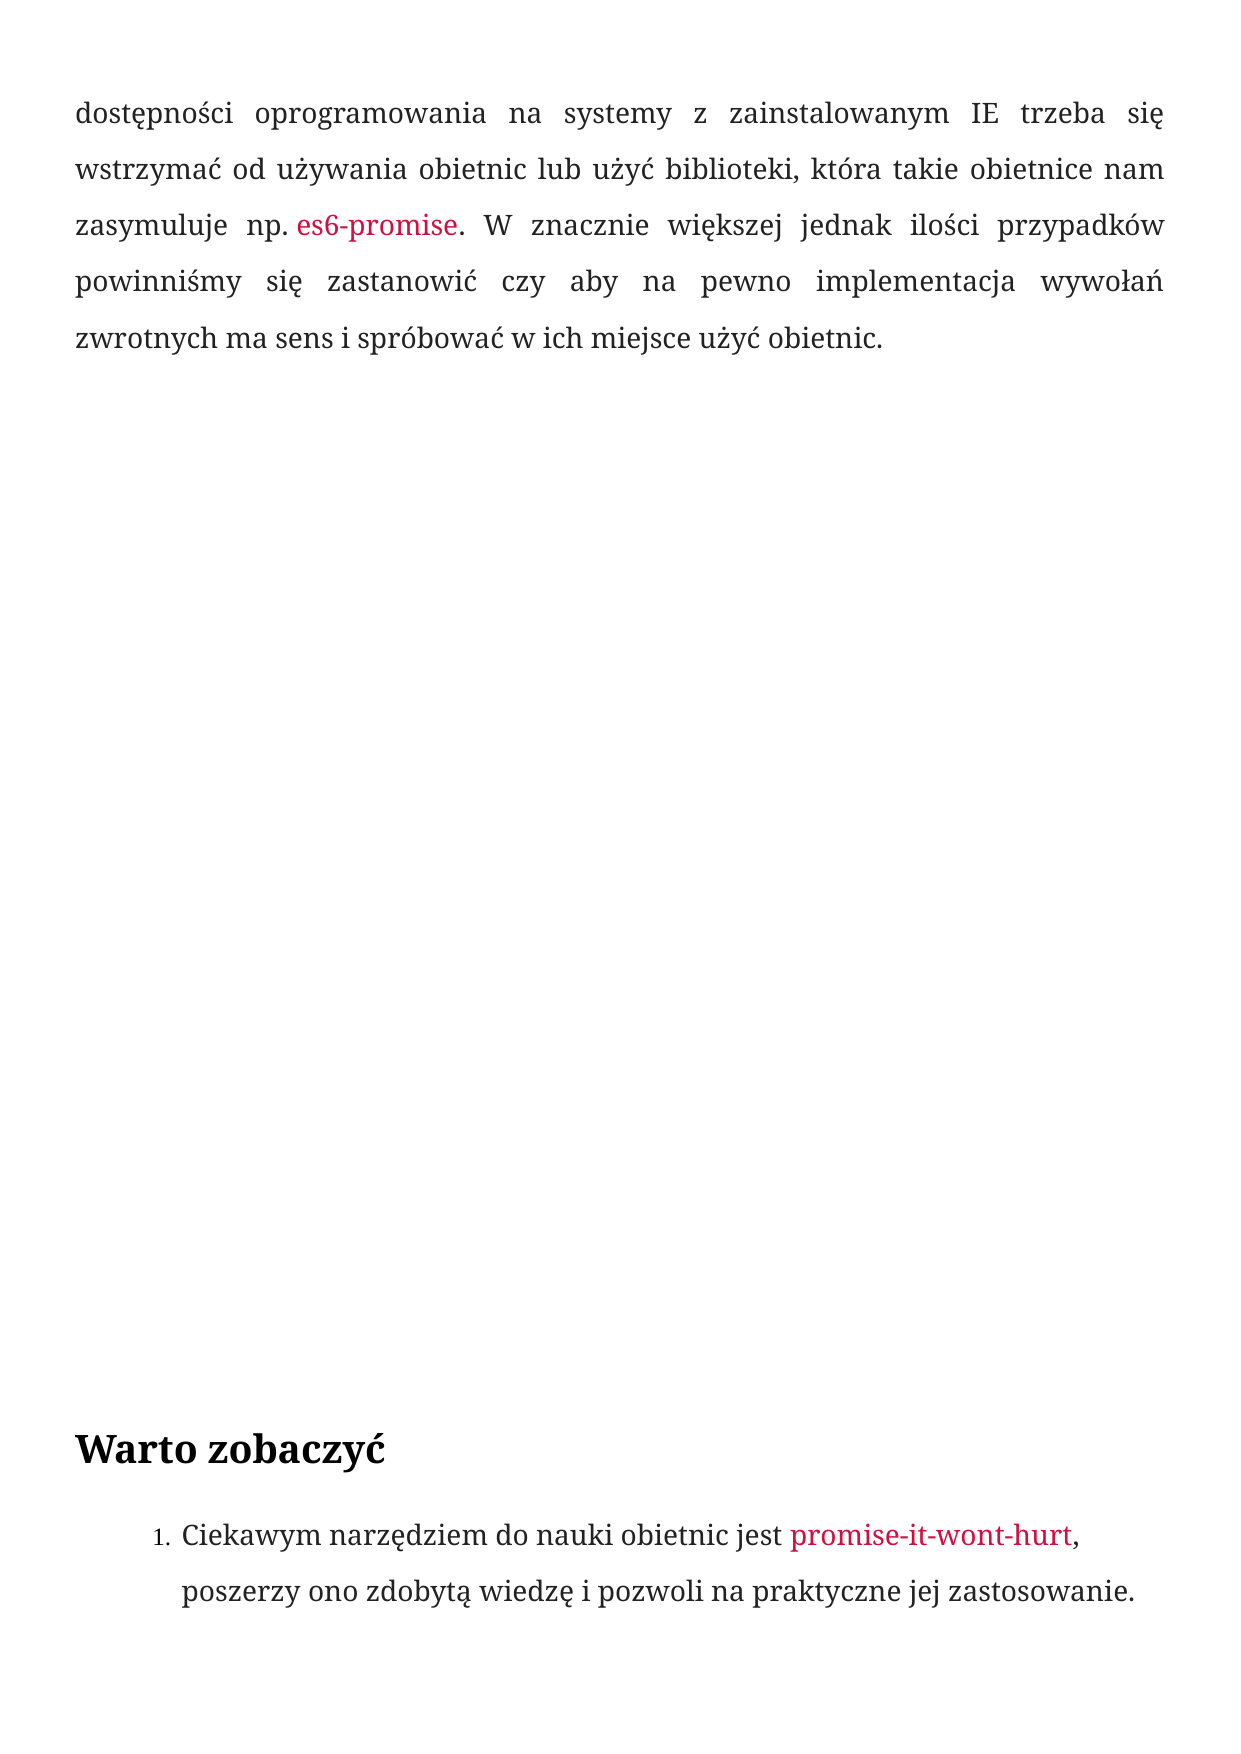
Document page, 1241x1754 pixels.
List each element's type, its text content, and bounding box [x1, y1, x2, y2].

subtitle Warto zobaczyć [75, 1422, 1165, 1475]
list Ciekawym narzędziem do nauki obietnic jest promise-it-wont-hurt, poszerzy ono zdobytą wiedzę i pozwoli na praktyczne jej zastosowanie. [152, 1497, 1165, 1609]
text dostępności oprogramowania na systemy z zainstalowanym IE trzeba się wstrzymać od używania obietnic lub użyć biblioteki, która takie obietnice nam zasymuluje np. es6-promise. W znacznie większej jednak ilości przypadków powinniśmy się zastanowić czy aby na pewno implementacja wywołań zwrotnych ma sens i spróbować w ich miejsce użyć obietnic. [75, 75, 1165, 356]
